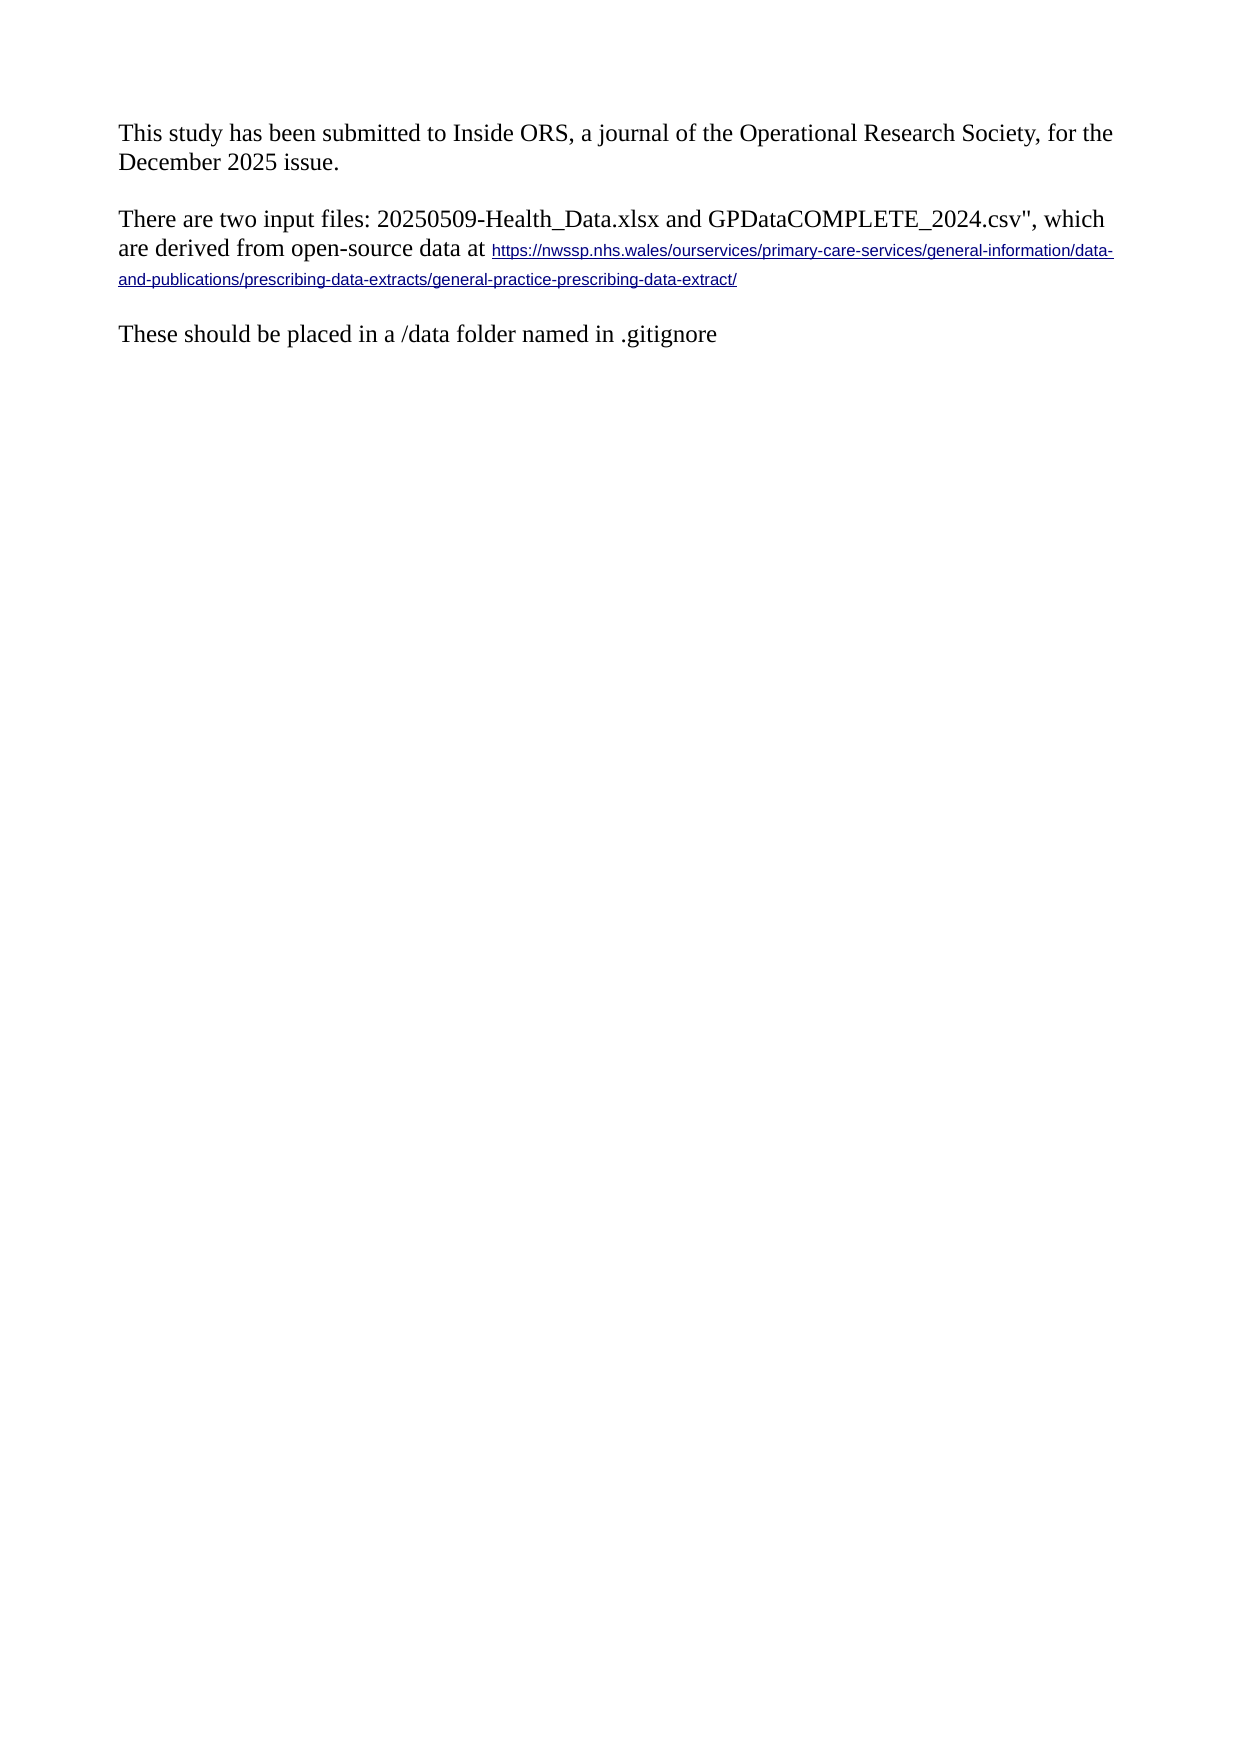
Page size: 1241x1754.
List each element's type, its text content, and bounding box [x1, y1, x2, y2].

text This study has been submitted to Inside ORS, a journal of the Operational Research Society, for the December 2025 issue. [118, 118, 1122, 176]
text These should be placed in a /data folder named in .gitignore [118, 319, 1122, 348]
text There are two input files: 20250509-Health_Data.xlsx and GPDataCOMPLETE_2024.csv", which are derived from open-source data at https://nwssp.nhs.wales/ourservices/primary-care-services/general-information/data-and-publications/prescribing-data-extracts/general-practice-prescribing-data-extract/ [118, 204, 1122, 291]
